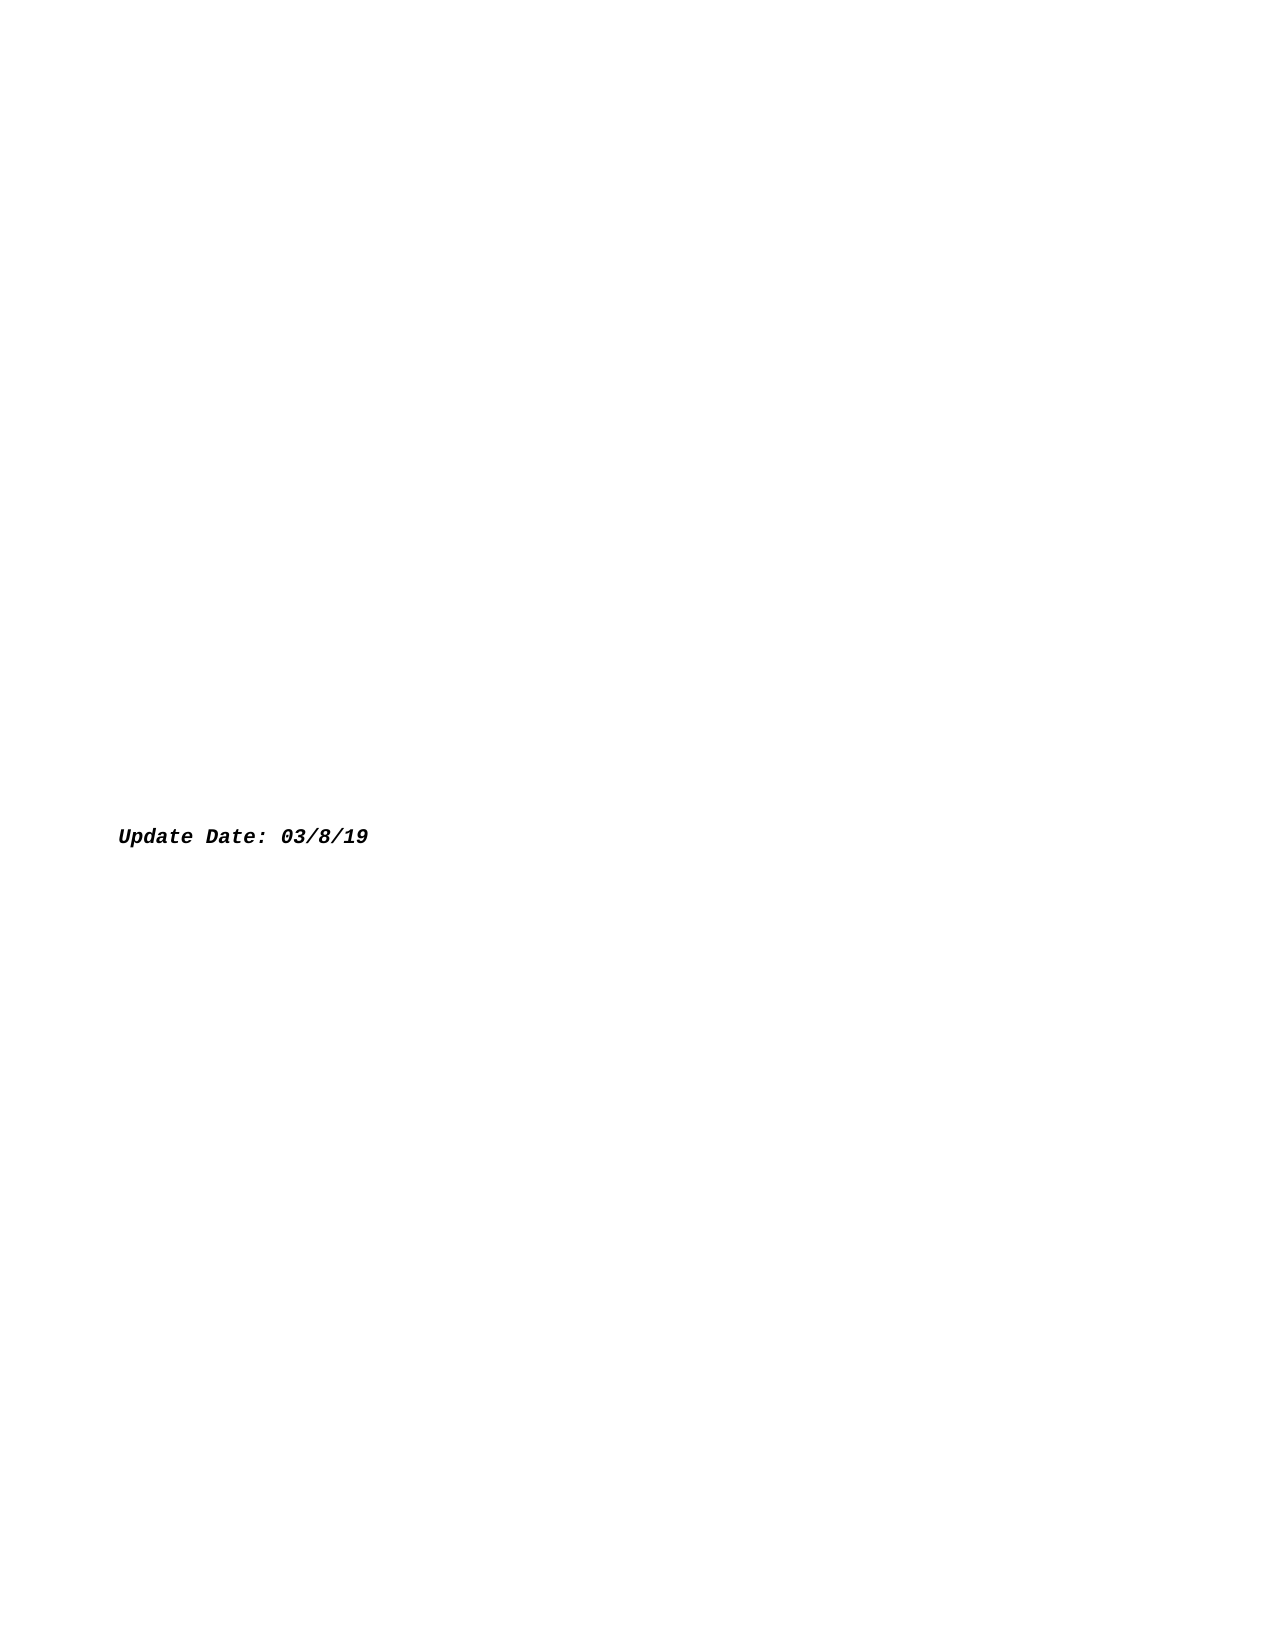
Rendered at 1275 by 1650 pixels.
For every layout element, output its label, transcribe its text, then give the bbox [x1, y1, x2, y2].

text Update Date: 03/8/19 [118, 826, 1157, 850]
